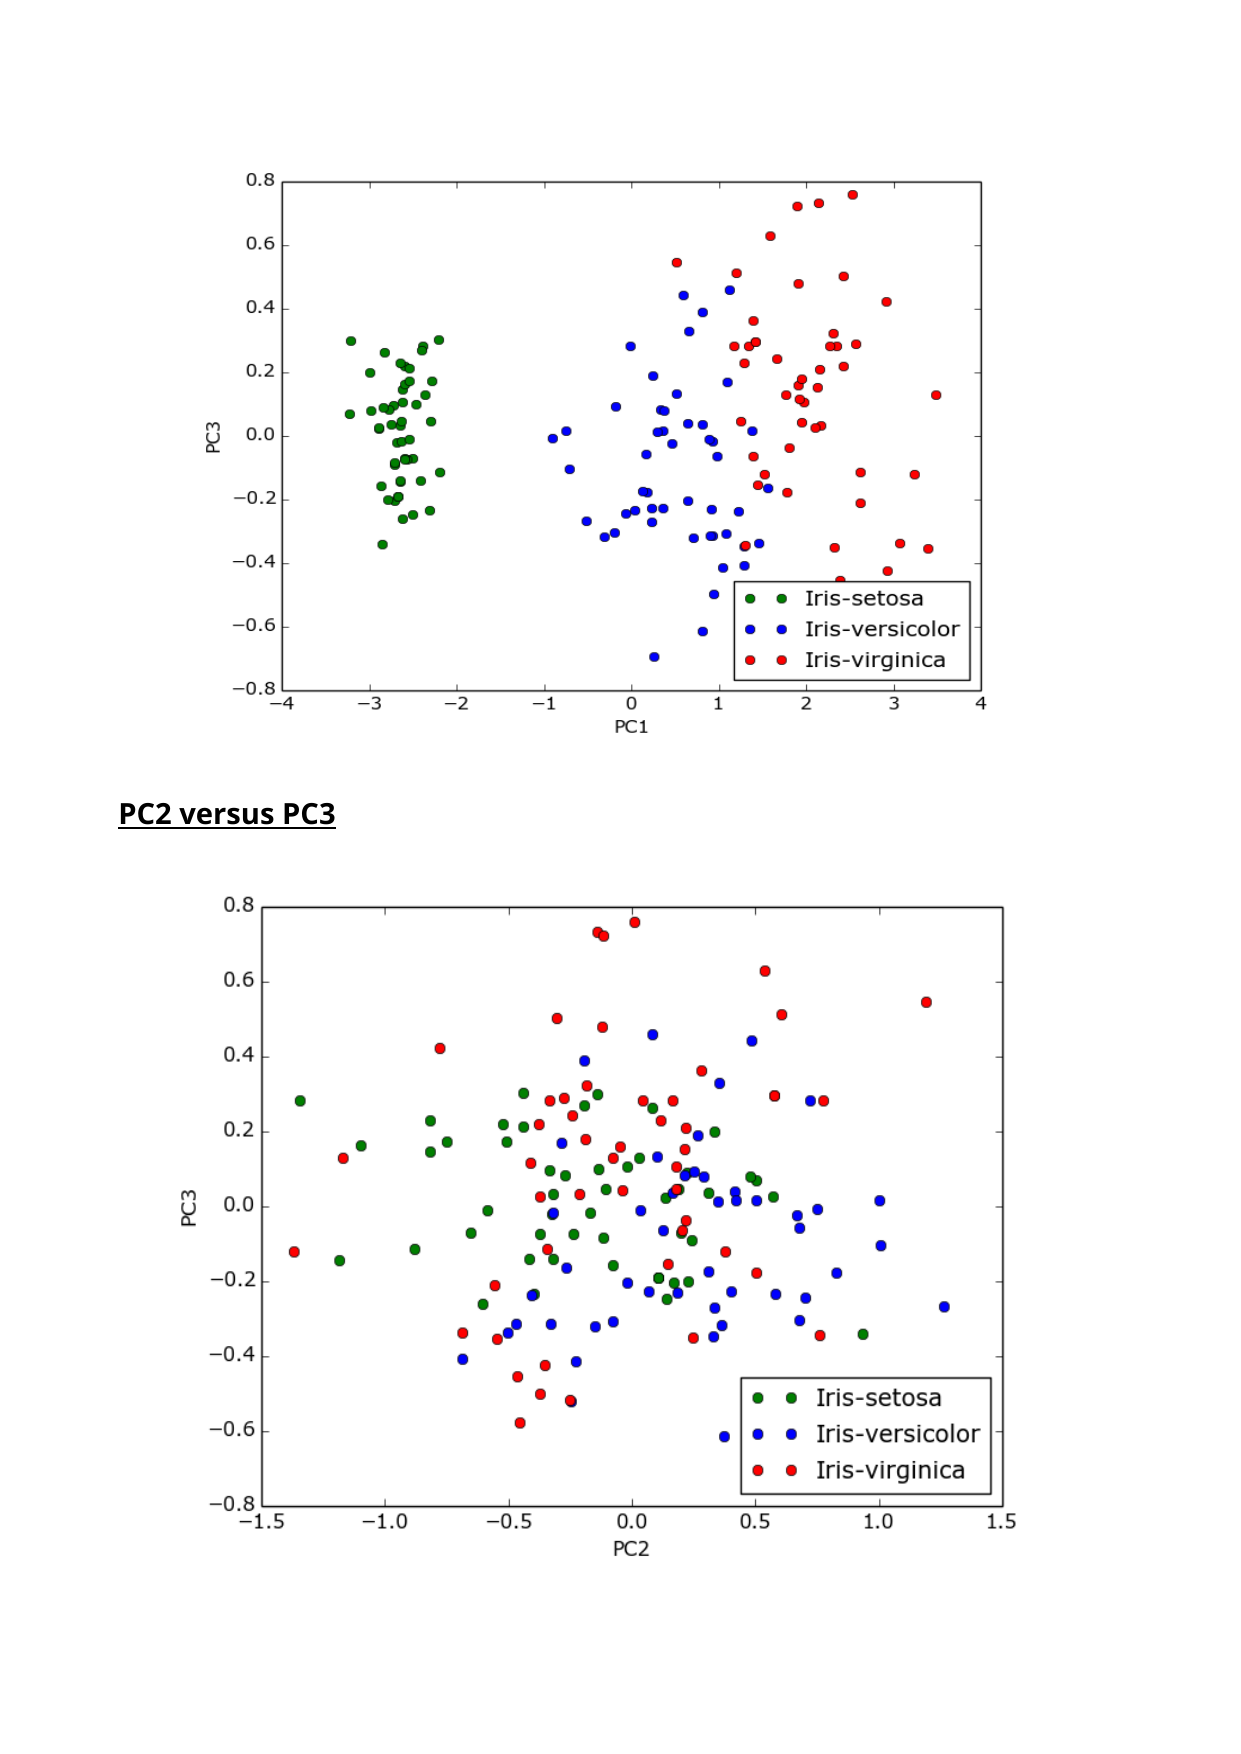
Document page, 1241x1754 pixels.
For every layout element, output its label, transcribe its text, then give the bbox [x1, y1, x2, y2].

picture [169, 118, 1071, 754]
text PC2 versus PC3 [118, 793, 1122, 833]
picture [142, 832, 1098, 1581]
